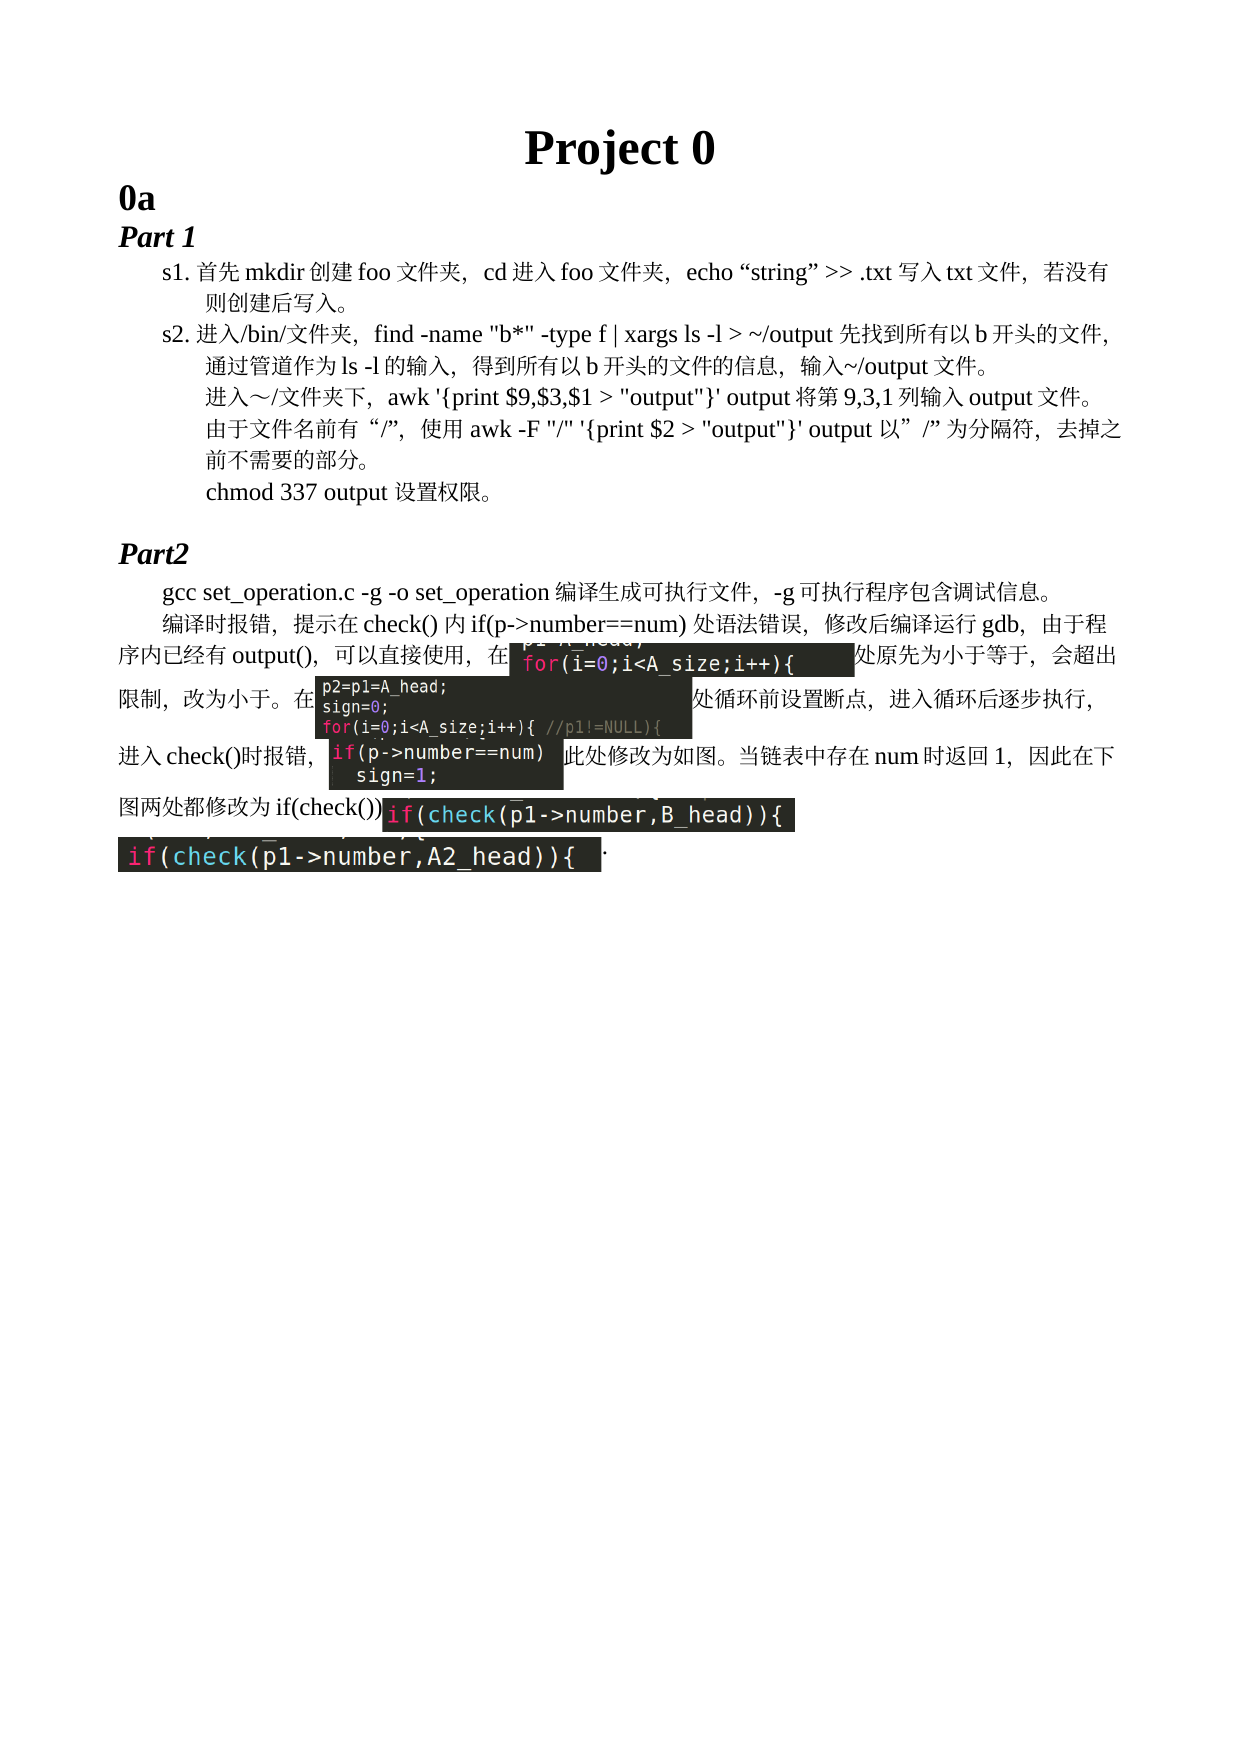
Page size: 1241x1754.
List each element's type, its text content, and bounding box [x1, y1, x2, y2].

text 由于文件名前有“/”，使用 awk -F "/" '{print $2 > "output"}' output 以”/” 为分隔符，去掉之 前不需要的部分。 [118, 412, 1122, 475]
text Project 0 [118, 118, 1122, 176]
picture [118, 837, 602, 872]
text 编译时报错，提示在check() 内if(p->number==num) 处语法错误，修改后编译运行gdb，由于程序内已经有output()，可以直接使用，在处原先为小于等于，会超出限制，改为小于。在处循环前设置断点，进入循环后逐步执行，进入check()时报错，此处修改为如图。当链表中存在num时返回1，因此在下图两处都修改为if(check()). [118, 607, 1122, 872]
text 进入～/文件夹下，awk '{print $9,$3,$1 > "output"}' output将第9,3,1列输入output文件。 [118, 381, 1122, 412]
text Part2 [118, 535, 1122, 571]
picture [382, 798, 795, 832]
text Part 1 [118, 219, 1122, 255]
text chmod 337 output 设置权限。 [118, 475, 1122, 506]
text 0a [118, 176, 1122, 219]
text s2. 进入/bin/文件夹，find -name "b*" -type f | xargs ls -l > ~/output 先找到所有以b开头的文件， 通过管道作为ls -l的输入，得到所有以b开头的文件的信息，输入~/output文件。 [118, 318, 1122, 381]
text s1. 首先mkdir创建foo文件夹，cd进入foo文件夹，echo “string” >> .txt 写入txt文件，若没有 则创建后写入。 [118, 255, 1122, 318]
text gcc set_operation.c -g -o set_operation编译生成可执行文件，-g可执行程序包含调试信息。 [118, 571, 1122, 607]
picture [315, 643, 855, 790]
